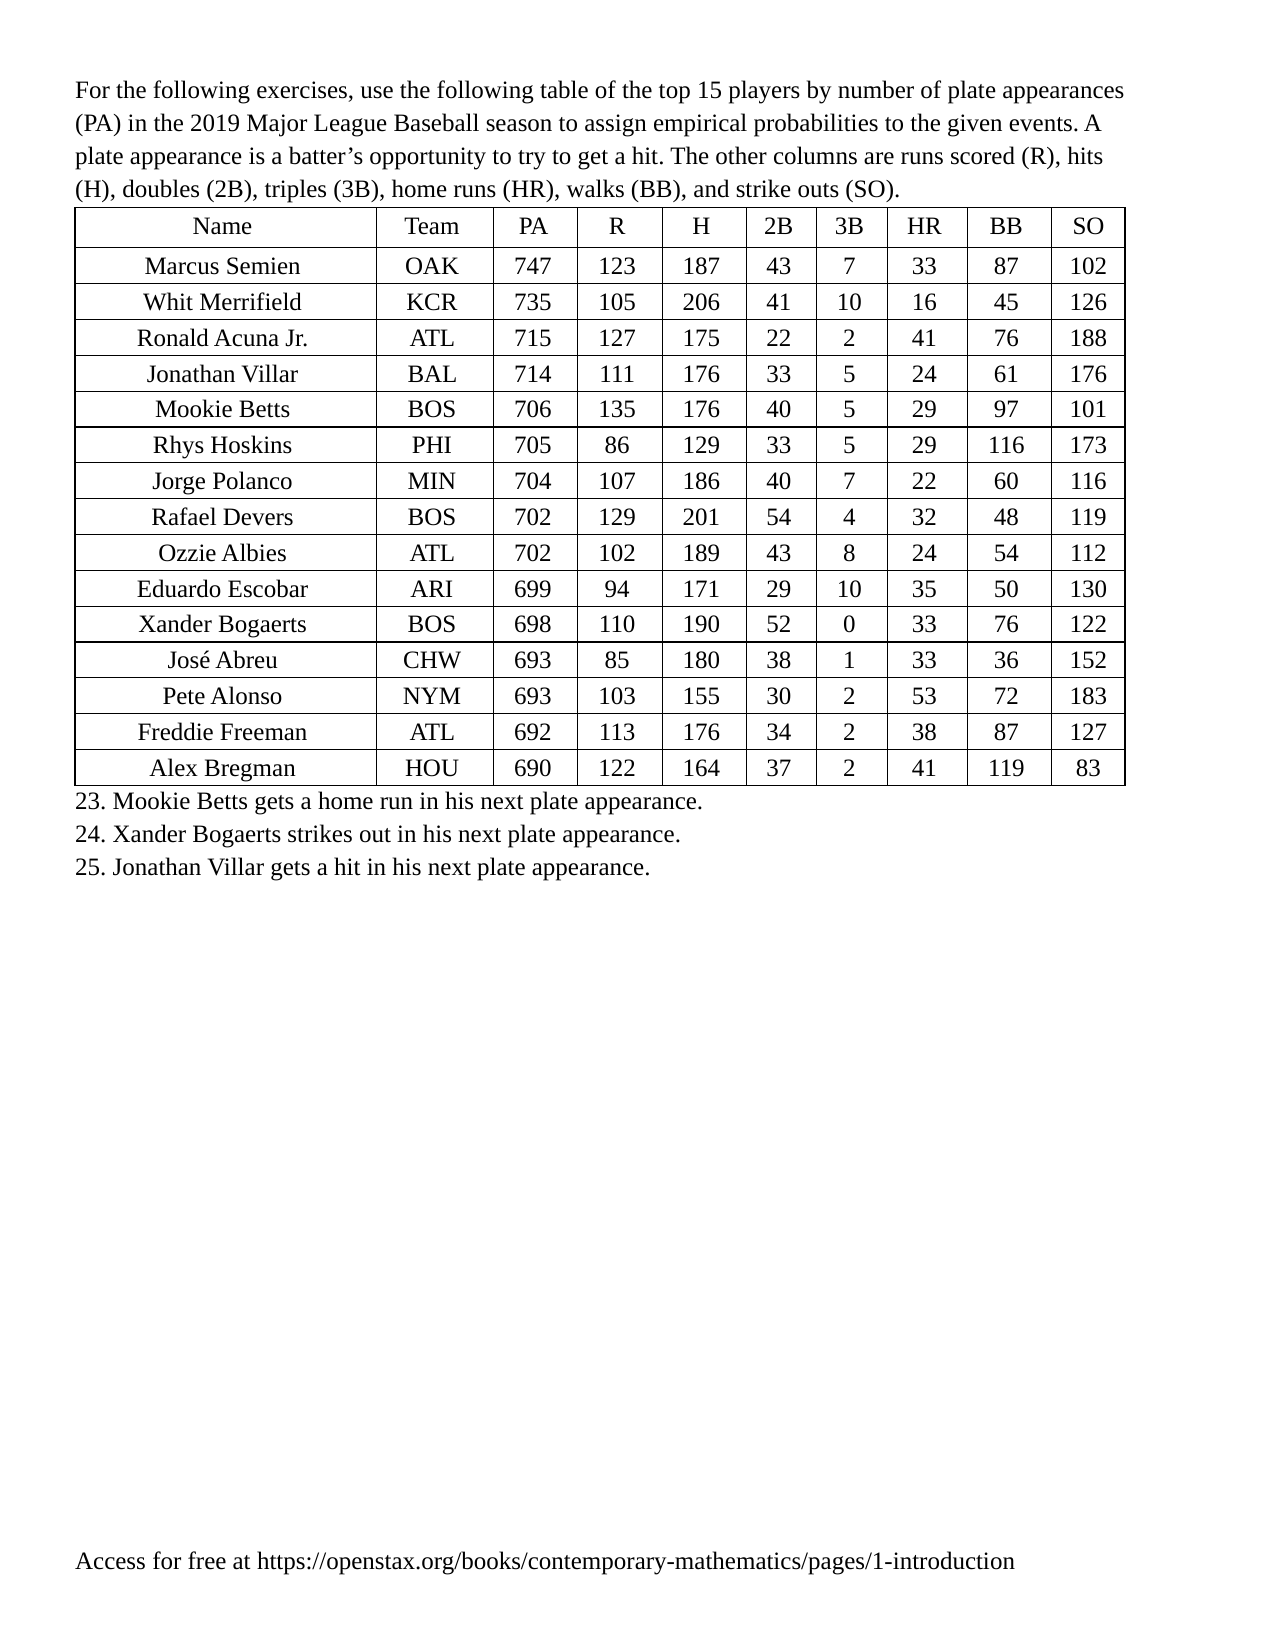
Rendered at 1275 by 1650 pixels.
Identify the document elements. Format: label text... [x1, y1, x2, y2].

table_cell 87 [968, 714, 1051, 749]
table_cell 699 [494, 571, 577, 606]
table_cell 30 [747, 678, 816, 713]
table_cell 715 [494, 320, 577, 355]
table_cell BOS [377, 607, 493, 641]
table_cell 693 [494, 678, 577, 713]
table_cell 40 [747, 463, 816, 498]
table_cell 173 [1052, 428, 1124, 462]
table_cell PHI [377, 428, 493, 462]
table_cell 747 [494, 248, 577, 283]
table_cell 702 [494, 535, 577, 570]
table_cell 43 [747, 248, 816, 283]
table_cell 201 [663, 499, 746, 534]
text For the following exercises, use the following table of the top 15 players by number of plate appearances (PA) in the 2019 Major League Baseball season to assign empirical probabilities to the given events. A plate appearance is a batter’s opportunity to try to get a hit. The other columns are runs scored (R), hits (H), doubles (2B), triples (3B), home runs (HR), walks (BB), and strike outs (SO). [75, 75, 1125, 203]
table_header R [578, 208, 662, 247]
table_cell 127 [1052, 714, 1124, 749]
table_cell NYM [377, 678, 493, 713]
table_cell 176 [1052, 356, 1124, 391]
table_cell 72 [968, 678, 1051, 713]
table_cell 2 [817, 678, 887, 713]
table_header H [663, 208, 746, 247]
table_cell 33 [747, 356, 816, 391]
table_header Name [76, 208, 376, 247]
table_cell Whit Merrifield [76, 284, 376, 319]
table_cell 37 [747, 750, 816, 785]
table_cell 189 [663, 535, 746, 570]
table_cell 129 [578, 499, 662, 534]
table_cell 176 [663, 714, 746, 749]
table_cell 116 [968, 428, 1051, 462]
table_cell 43 [747, 535, 816, 570]
table_cell 76 [968, 320, 1051, 355]
table_cell ATL [377, 714, 493, 749]
table_cell 0 [817, 607, 887, 641]
text 24. Xander Bogaerts strikes out in his next plate appearance. [75, 819, 1125, 847]
table_cell 102 [1052, 248, 1124, 283]
table_cell 180 [663, 643, 746, 677]
table_cell 54 [747, 499, 816, 534]
table_cell Marcus Semien [76, 248, 376, 283]
table_cell 24 [888, 356, 967, 391]
table_cell 698 [494, 607, 577, 641]
table_cell 102 [578, 535, 662, 570]
table_cell 116 [1052, 463, 1124, 498]
table_cell 171 [663, 571, 746, 606]
table_cell 101 [1052, 392, 1124, 426]
table_cell 29 [888, 428, 967, 462]
table_cell BOS [377, 392, 493, 426]
table_cell 29 [747, 571, 816, 606]
table_cell 29 [888, 392, 967, 426]
table_cell 50 [968, 571, 1051, 606]
table_cell 52 [747, 607, 816, 641]
table_cell MIN [377, 463, 493, 498]
table_cell 85 [578, 643, 662, 677]
table_cell 735 [494, 284, 577, 319]
table_cell Pete Alonso [76, 678, 376, 713]
table_cell Rhys Hoskins [76, 428, 376, 462]
table_cell 112 [1052, 535, 1124, 570]
table_header SO [1052, 208, 1124, 247]
table_cell 40 [747, 392, 816, 426]
text 23. Mookie Betts gets a home run in his next plate appearance. [75, 786, 1125, 814]
table_cell Freddie Freeman [76, 714, 376, 749]
table_cell 690 [494, 750, 577, 785]
table_cell 7 [817, 463, 887, 498]
table_cell 122 [578, 750, 662, 785]
table_cell 34 [747, 714, 816, 749]
table_cell 94 [578, 571, 662, 606]
table_cell 86 [578, 428, 662, 462]
table_cell 190 [663, 607, 746, 641]
table_cell 119 [968, 750, 1051, 785]
table_cell 1 [817, 643, 887, 677]
table_cell HOU [377, 750, 493, 785]
table_cell 705 [494, 428, 577, 462]
table_cell Mookie Betts [76, 392, 376, 426]
table_cell 693 [494, 643, 577, 677]
table_cell 692 [494, 714, 577, 749]
table_cell Jorge Polanco [76, 463, 376, 498]
table_cell 113 [578, 714, 662, 749]
table_cell 45 [968, 284, 1051, 319]
table_cell 38 [888, 714, 967, 749]
table_cell 54 [968, 535, 1051, 570]
table_cell 110 [578, 607, 662, 641]
table_cell 10 [817, 284, 887, 319]
table_cell Alex Bregman [76, 750, 376, 785]
table_cell 119 [1052, 499, 1124, 534]
table_cell 33 [888, 248, 967, 283]
table_cell 7 [817, 248, 887, 283]
table_cell 5 [817, 428, 887, 462]
table_cell 33 [888, 607, 967, 641]
table_cell 32 [888, 499, 967, 534]
table_cell 41 [888, 750, 967, 785]
table_cell OAK [377, 248, 493, 283]
table_cell 127 [578, 320, 662, 355]
table_cell 187 [663, 248, 746, 283]
table_cell 22 [888, 463, 967, 498]
table_cell 105 [578, 284, 662, 319]
table_cell ATL [377, 320, 493, 355]
table_cell 714 [494, 356, 577, 391]
table_cell 175 [663, 320, 746, 355]
table_cell 188 [1052, 320, 1124, 355]
table_cell Rafael Devers [76, 499, 376, 534]
table_cell 111 [578, 356, 662, 391]
table_cell 35 [888, 571, 967, 606]
table_cell 4 [817, 499, 887, 534]
table_cell BAL [377, 356, 493, 391]
table_cell KCR [377, 284, 493, 319]
table_cell 38 [747, 643, 816, 677]
table_cell Xander Bogaerts [76, 607, 376, 641]
table_cell 122 [1052, 607, 1124, 641]
table_cell 186 [663, 463, 746, 498]
table_cell 41 [747, 284, 816, 319]
table_cell Jonathan Villar [76, 356, 376, 391]
table_cell 8 [817, 535, 887, 570]
table_cell 702 [494, 499, 577, 534]
table_header BB [968, 208, 1051, 247]
table_cell 155 [663, 678, 746, 713]
table_cell 126 [1052, 284, 1124, 319]
table_cell 48 [968, 499, 1051, 534]
table_cell 183 [1052, 678, 1124, 713]
table_cell Ozzie Albies [76, 535, 376, 570]
table_cell 33 [888, 643, 967, 677]
table_cell 22 [747, 320, 816, 355]
table_cell ATL [377, 535, 493, 570]
table_cell 129 [663, 428, 746, 462]
table_cell Ronald Acuna Jr. [76, 320, 376, 355]
table_cell 2 [817, 320, 887, 355]
table_cell 123 [578, 248, 662, 283]
table_cell 33 [747, 428, 816, 462]
table_cell CHW [377, 643, 493, 677]
table_cell 61 [968, 356, 1051, 391]
table_cell 164 [663, 750, 746, 785]
table_cell 2 [817, 714, 887, 749]
table_cell 704 [494, 463, 577, 498]
table_cell 152 [1052, 643, 1124, 677]
text 25. Jonathan Villar gets a hit in his next plate appearance. [75, 852, 1125, 881]
table_cell ARI [377, 571, 493, 606]
table_cell 76 [968, 607, 1051, 641]
table_cell 5 [817, 356, 887, 391]
table_header 2B [747, 208, 816, 247]
table_cell 60 [968, 463, 1051, 498]
table_cell 2 [817, 750, 887, 785]
table_cell 206 [663, 284, 746, 319]
table_cell 10 [817, 571, 887, 606]
table_cell José Abreu [76, 643, 376, 677]
table_cell 103 [578, 678, 662, 713]
table_cell 5 [817, 392, 887, 426]
table_cell 130 [1052, 571, 1124, 606]
table_cell 41 [888, 320, 967, 355]
table_cell 97 [968, 392, 1051, 426]
table_cell 176 [663, 356, 746, 391]
table_cell 87 [968, 248, 1051, 283]
table_header Team [377, 208, 493, 247]
table_cell 706 [494, 392, 577, 426]
table_header HR [888, 208, 967, 247]
table_cell 176 [663, 392, 746, 426]
table_cell 135 [578, 392, 662, 426]
table_header 3B [817, 208, 887, 247]
table_cell 83 [1052, 750, 1124, 785]
table_cell 36 [968, 643, 1051, 677]
table_cell 107 [578, 463, 662, 498]
table_header PA [494, 208, 577, 247]
table_cell 24 [888, 535, 967, 570]
table_cell Eduardo Escobar [76, 571, 376, 606]
table_cell 16 [888, 284, 967, 319]
table_cell 53 [888, 678, 967, 713]
table_cell BOS [377, 499, 493, 534]
